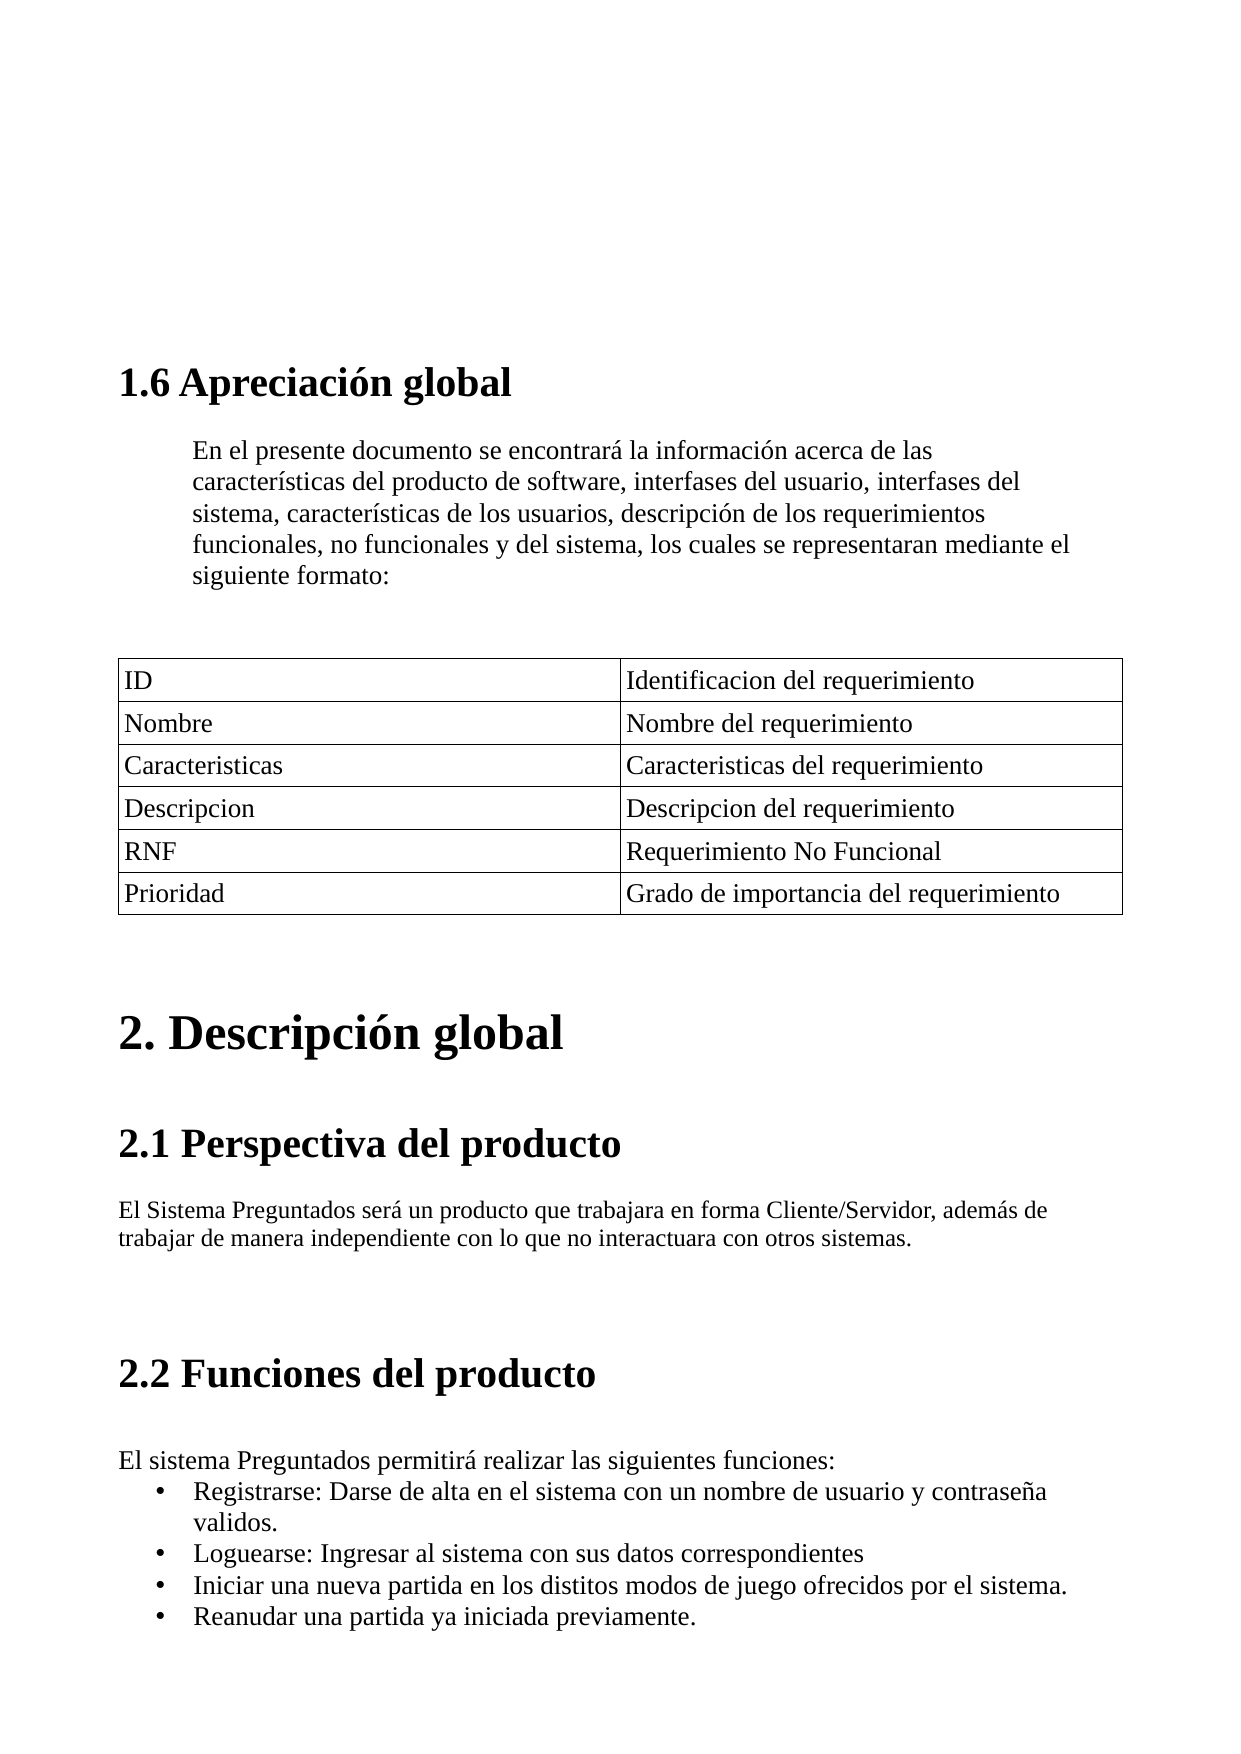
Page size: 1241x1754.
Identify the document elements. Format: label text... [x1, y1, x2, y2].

text El sistema Preguntados permitirá realizar las siguientes funciones: [118, 1444, 1122, 1475]
table_cell Grado de importancia del requerimiento [621, 873, 1122, 914]
text El Sistema Preguntados será un producto que trabajara en forma Cliente/Servidor, además de [118, 1195, 1122, 1223]
text 1.6 Apreciación global [118, 358, 1122, 406]
table_cell Nombre del requerimiento [621, 702, 1122, 743]
table_cell Requerimiento No Funcional [621, 830, 1122, 872]
text características del producto de software, interfases del usuario, interfases del [118, 466, 1122, 497]
table_cell RNF [119, 830, 620, 872]
table_cell Prioridad [119, 873, 620, 914]
table_cell Descripcion [119, 787, 620, 829]
list Iniciar una nueva partida en los distitos modos de juego ofrecidos por el sistema. [156, 1569, 1122, 1600]
table_cell Caracteristicas [119, 745, 620, 786]
text siguiente formato: [118, 559, 1122, 590]
text 2.2 Funciones del producto [118, 1348, 1122, 1396]
list Loguearse: Ingresar al sistema con sus datos correspondientes [156, 1537, 1122, 1569]
table_cell Nombre [119, 702, 620, 743]
text trabajar de manera independiente con lo que no interactuara con otros sistemas. [118, 1223, 1122, 1252]
table_header Identificacion del requerimiento [621, 659, 1122, 701]
list Reanudar una partida ya iniciada previamente. [156, 1600, 1122, 1631]
text 2. Descripción global [118, 1003, 1122, 1061]
table_cell Descripcion del requerimiento [621, 787, 1122, 829]
text sistema, características de los usuarios, descripción de los requerimientos [118, 497, 1122, 528]
text 2.1 Perspectiva del producto [118, 1118, 1122, 1166]
list Registrarse: Darse de alta en el sistema con un nombre de usuario y contraseña validos. [156, 1475, 1122, 1537]
table_header ID [119, 659, 620, 701]
text funcionales, no funcionales y del sistema, los cuales se representaran mediante el [118, 528, 1122, 559]
table_cell Caracteristicas del requerimiento [621, 745, 1122, 786]
text En el presente documento se encontrará la información acerca de las [118, 434, 1122, 466]
